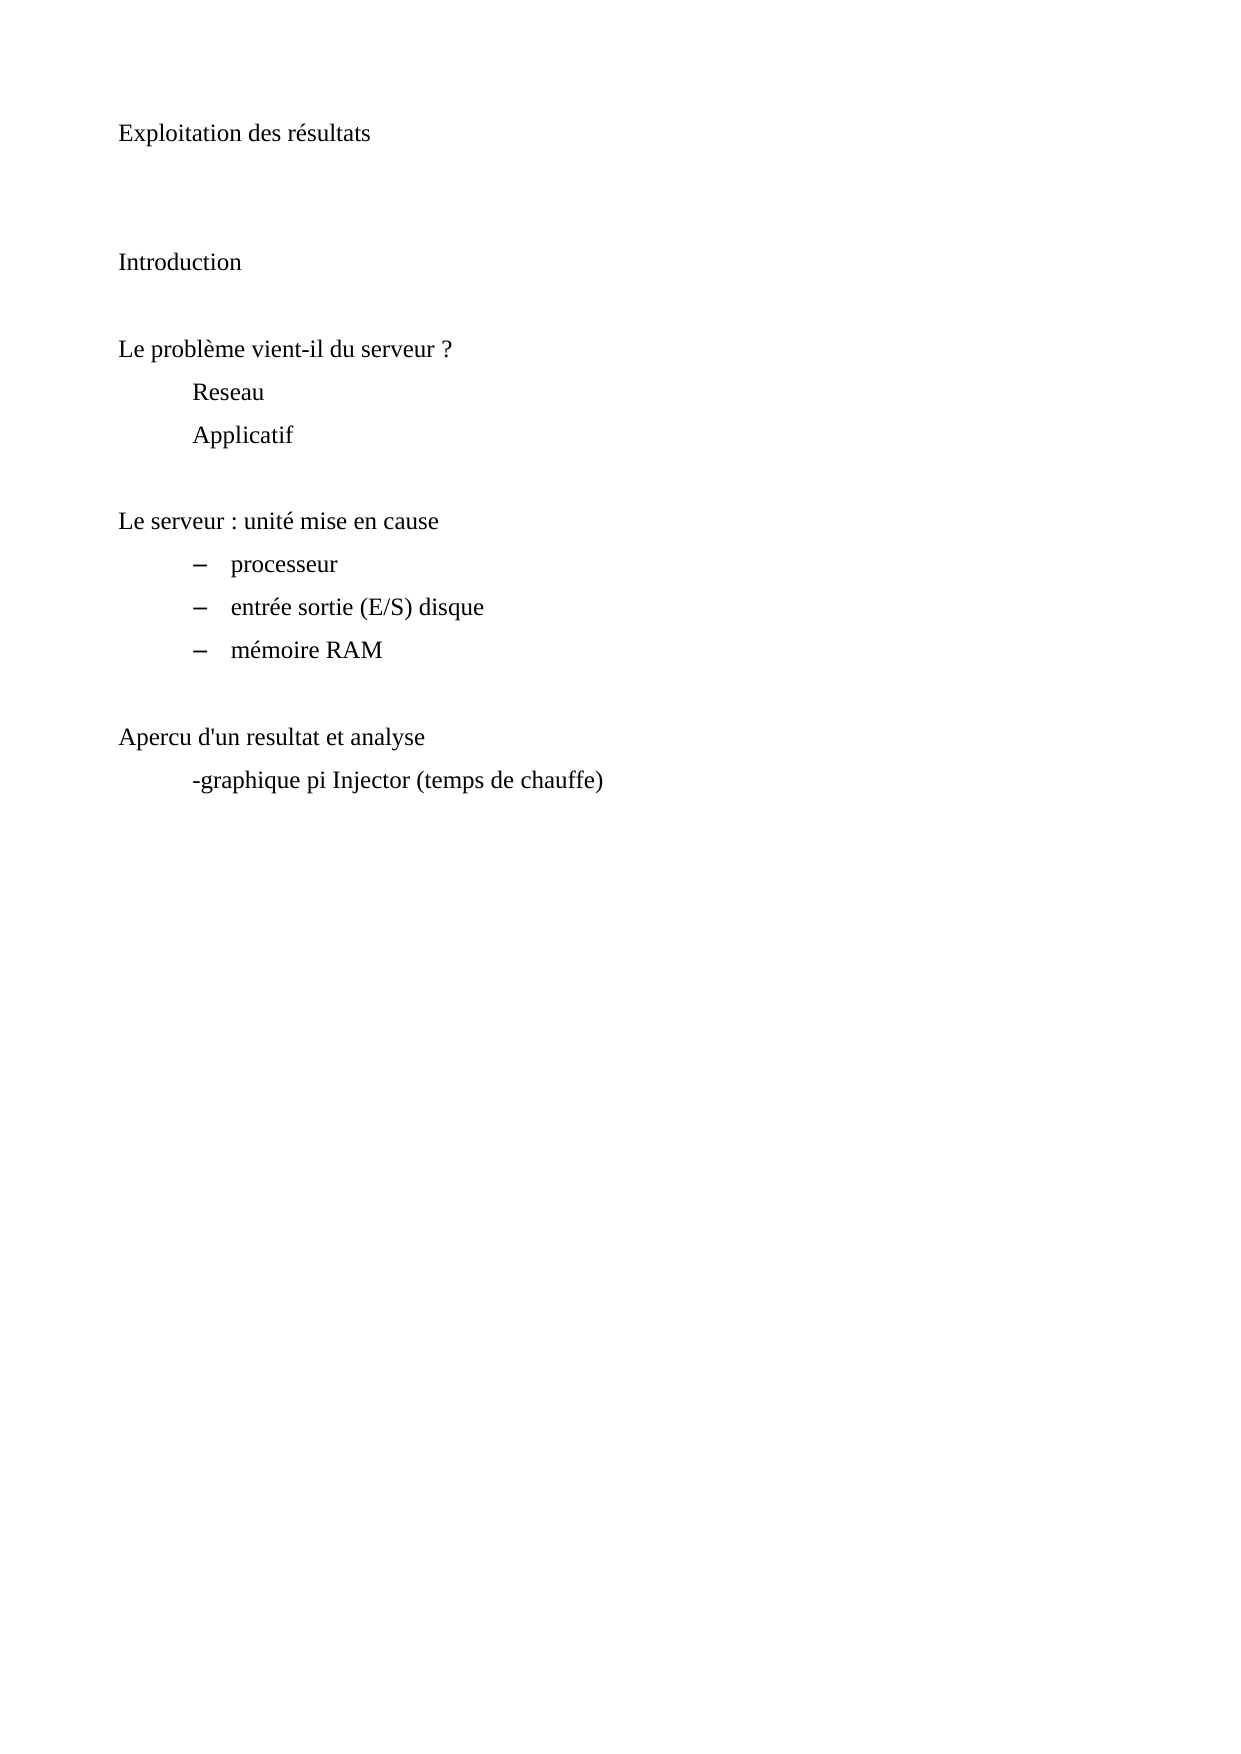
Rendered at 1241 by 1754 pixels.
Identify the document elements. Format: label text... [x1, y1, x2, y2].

text Apercu d'un resultat et analyse [118, 722, 1122, 751]
text Le problème vient-il du serveur ? [118, 334, 1122, 362]
text Exploitation des résultats [118, 118, 1122, 147]
text Reseau [118, 377, 1122, 406]
list processeur [193, 549, 1122, 578]
text Introduction [118, 247, 1122, 276]
text Applicatif [118, 420, 1122, 449]
text -graphique pi Injector (temps de chauffe) [118, 765, 1122, 794]
list entrée sortie (E/S) disque [193, 592, 1122, 621]
list mémoire RAM [193, 636, 1122, 664]
text Le serveur : unité mise en cause [118, 506, 1122, 535]
